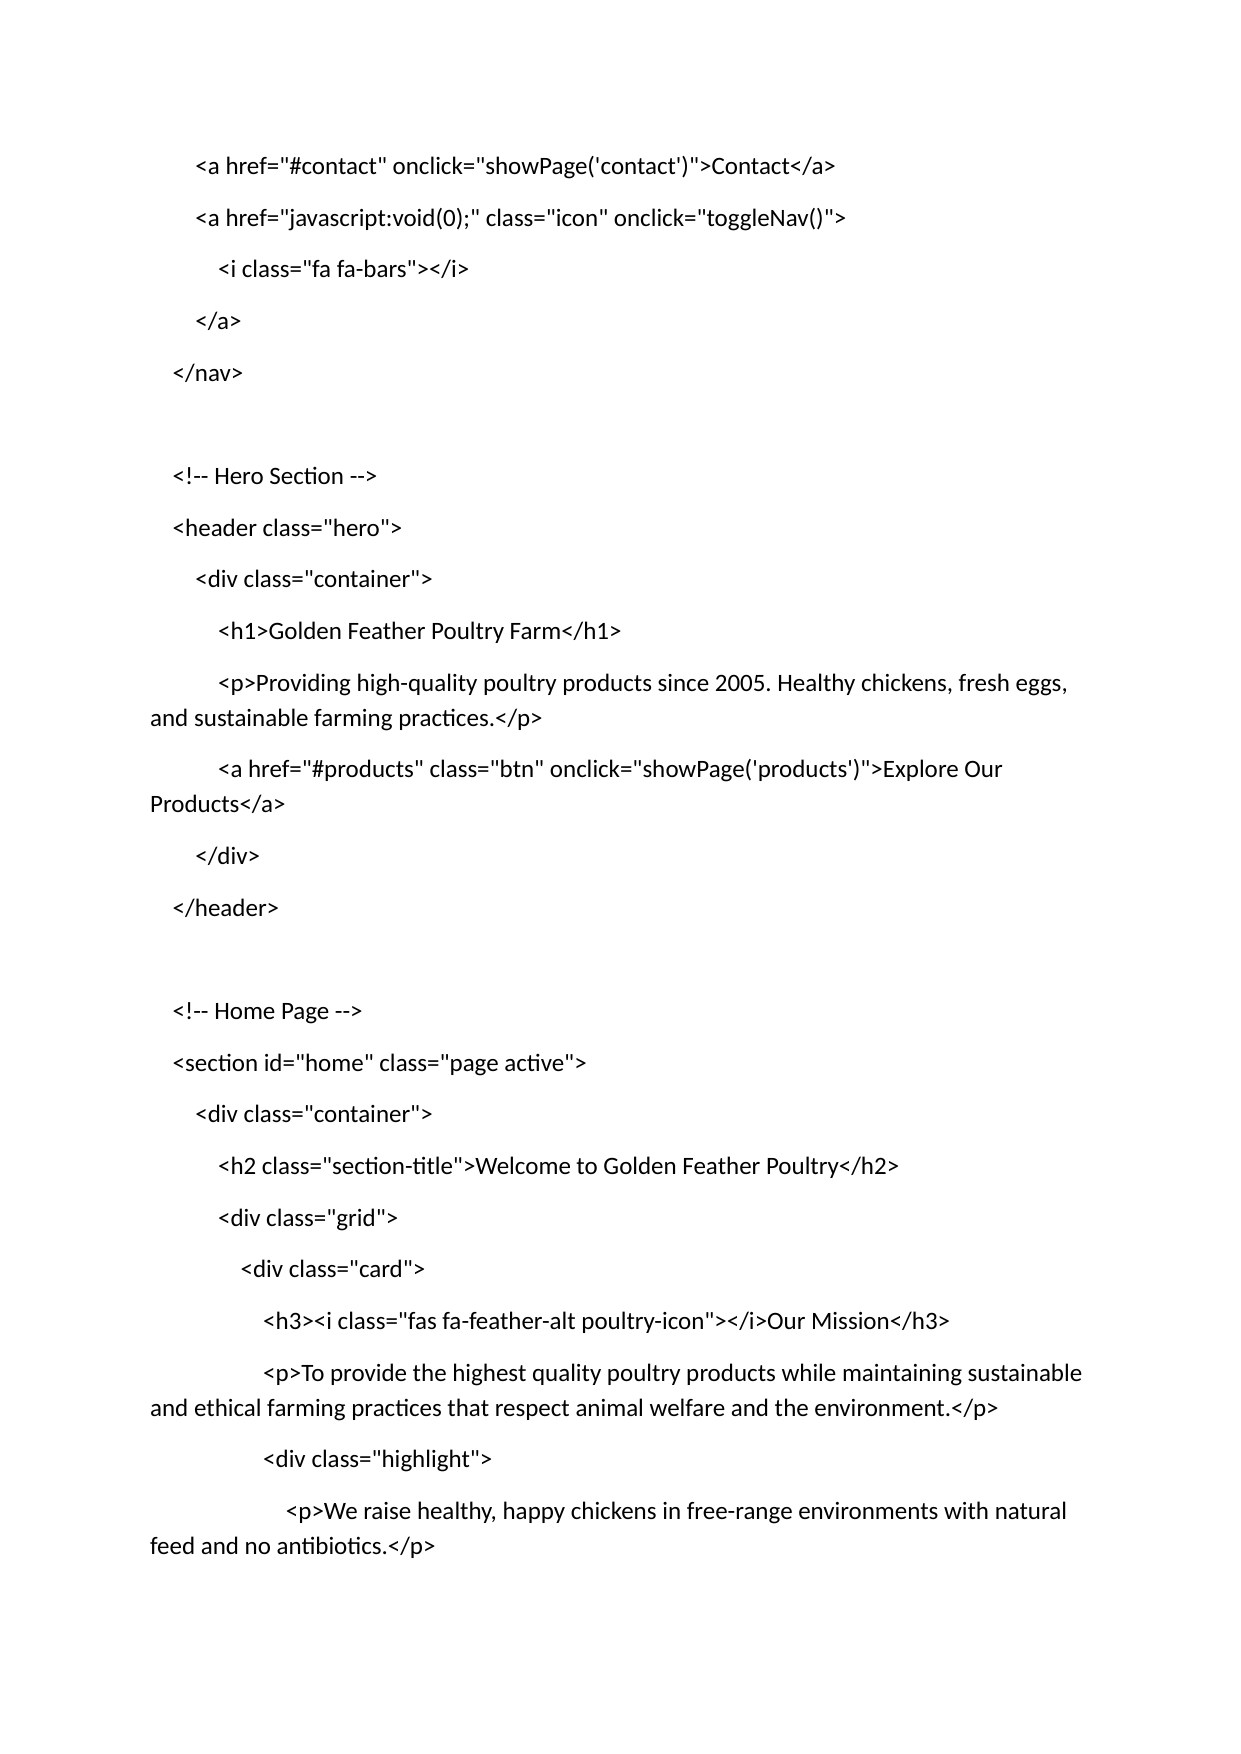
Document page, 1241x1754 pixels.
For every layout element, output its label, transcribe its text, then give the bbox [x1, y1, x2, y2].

text <h1>Golden Feather Poultry Farm</h1> [150, 615, 1090, 646]
text <p>Providing high-quality poultry products since 2005. Healthy chickens, fresh eggs, and sustainable farming practices.</p> [150, 667, 1090, 732]
text <div class="container"> [150, 1098, 1090, 1129]
text <p>To provide the highest quality poultry products while maintaining sustainable and ethical farming practices that respect animal welfare and the environment.</p> [150, 1357, 1090, 1422]
text <a href="javascript:void(0);" class="icon" onclick="toggleNav()"> [150, 202, 1090, 232]
text <h2 class="section-title">Welcome to Golden Feather Poultry</h2> [150, 1150, 1090, 1181]
text <div class="highlight"> [150, 1443, 1090, 1474]
text <header class="hero"> [150, 512, 1090, 542]
text <i class="fa fa-bars"></i> [150, 253, 1090, 284]
text <!-- Hero Section --> [150, 460, 1090, 491]
text <h3><i class="fas fa-feather-alt poultry-icon"></i>Our Mission</h3> [150, 1305, 1090, 1336]
text <div class="container"> [150, 563, 1090, 594]
text <a href="#contact" onclick="showPage('contact')">Contact</a> [150, 150, 1090, 181]
text <p>We raise healthy, happy chickens in free-range environments with natural feed and no antibiotics.</p> [150, 1495, 1090, 1561]
text <section id="home" class="page active"> [150, 1047, 1090, 1077]
text <!-- Home Page --> [150, 995, 1090, 1026]
text <a href="#products" class="btn" onclick="showPage('products')">Explore Our Products</a> [150, 753, 1090, 819]
text </div> [150, 840, 1090, 871]
text </a> [150, 305, 1090, 336]
text <div class="grid"> [150, 1202, 1090, 1232]
text </header> [150, 892, 1090, 922]
text <div class="card"> [150, 1253, 1090, 1284]
text </nav> [150, 357, 1090, 387]
